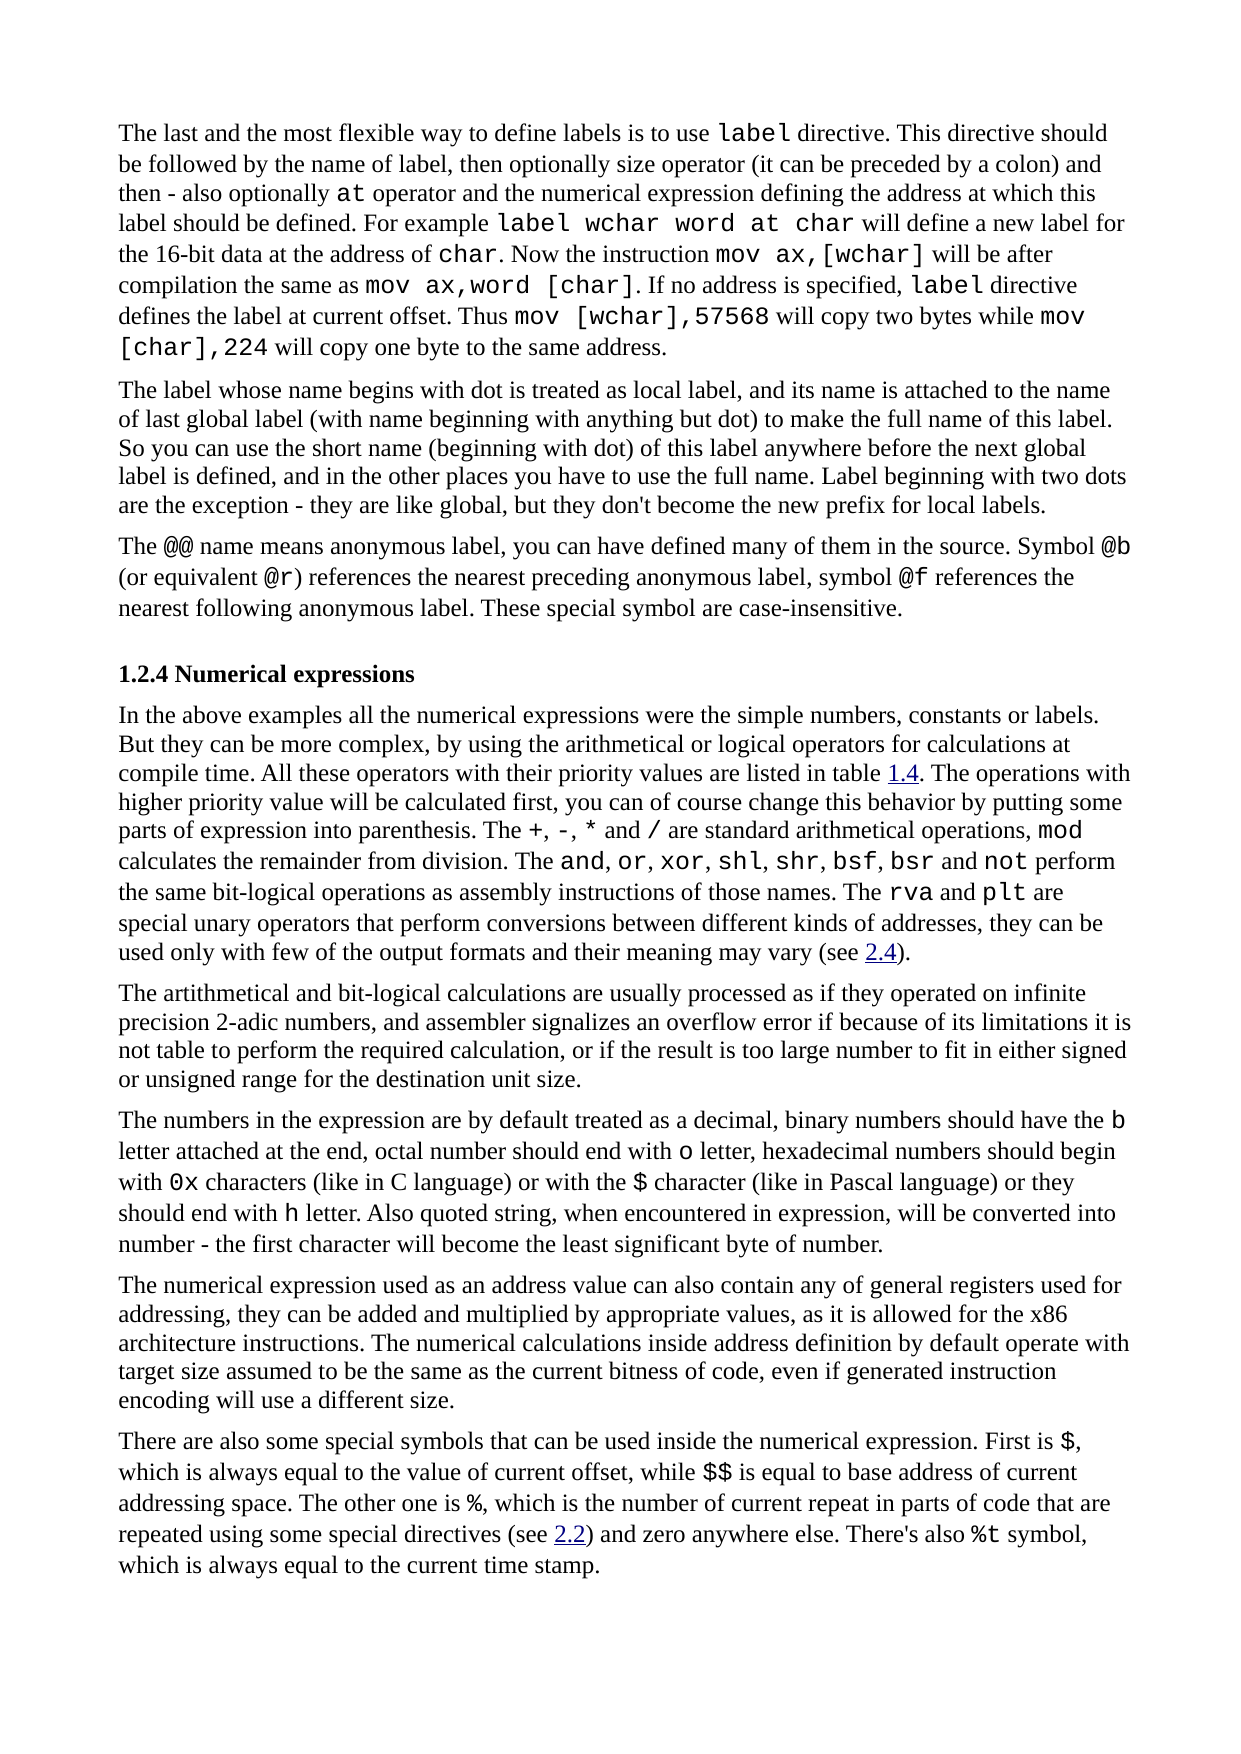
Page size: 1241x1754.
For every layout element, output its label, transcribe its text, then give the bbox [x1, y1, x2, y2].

text In the above examples all the numerical expressions were the simple numbers, constants or labels. But they can be more complex, by using the arithmetical or logical operators for calculations at compile time. All these operators with their priority values are listed in table 1.4. The operations with higher priority value will be calculated first, you can of course change this behavior by putting some parts of expression into parenthesis. The +, -, * and / are standard arithmetical operations, mod calculates the remainder from division. The and, or, xor, shl, shr, bsf, bsr and not perform the same bit-logical operations as assembly instructions of those names. The rva and plt are special unary operators that perform conversions between different kinds of addresses, they can be used only with few of the output formats and their meaning may vary (see 2.4). [118, 701, 1137, 966]
subtitle 1.2.4 Numerical expressions [118, 659, 1137, 688]
text The artithmetical and bit-logical calculations are usually processed as if they operated on infinite precision 2-adic numbers, and assembler signalizes an overflow error if because of its limitations it is not table to perform the required calculation, or if the result is too large number to fit in either signed or unsigned range for the destination unit size. [118, 978, 1137, 1093]
text The last and the most flexible way to define labels is to use label directive. This directive should be followed by the name of label, then optionally size operator (it can be preceded by a colon) and then - also optionally at operator and the numerical expression defining the address at which this label should be defined. For example label wchar word at char will define a new label for the 16-bit data at the address of char. Now the instruction mov ax,[wchar] will be after compilation the same as mov ax,word [char]. If no address is specified, label directive defines the label at current offset. Thus mov [wchar],57568 will copy two bytes while mov [char],224 will copy one byte to the same address. [118, 118, 1137, 363]
text The label whose name begins with dot is treated as local label, and its name is attached to the name of last global label (with name beginning with anything but dot) to make the full name of this label. So you can use the short name (beginning with dot) of this label anywhere before the next global label is defined, and in the other places you have to use the full name. Label beginning with two dots are the exception - they are like global, but they don't become the new prefix for local labels. [118, 375, 1137, 519]
text The numerical expression used as an address value can also contain any of general registers used for addressing, they can be added and multiplied by appropriate values, as it is allowed for the x86 architecture instructions. The numerical calculations inside address definition by default operate with target size assumed to be the same as the current bitness of code, even if generated instruction encoding will use a different size. [118, 1270, 1137, 1414]
text The @@ name means anonymous label, you can have defined many of them in the source. Symbol @b (or equivalent @r) references the nearest preceding anonymous label, symbol @f references the nearest following anonymous label. These special symbol are case-insensitive. [118, 531, 1137, 622]
text There are also some special symbols that can be used inside the numerical expression. First is $, which is always equal to the value of current offset, while $$ is equal to base address of current addressing space. The other one is %, which is the number of current repeat in parts of code that are repeated using some special directives (see 2.2) and zero anywhere else. There's also %t symbol, which is always equal to the current time stamp. [118, 1426, 1137, 1578]
text The numbers in the expression are by default treated as a decimal, binary numbers should have the b letter attached at the end, octal number should end with o letter, hexadecimal numbers should begin with 0x characters (like in C language) or with the $ character (like in Pascal language) or they should end with h letter. Also quoted string, when encountered in expression, will be converted into number - the first character will become the least significant byte of number. [118, 1106, 1137, 1258]
